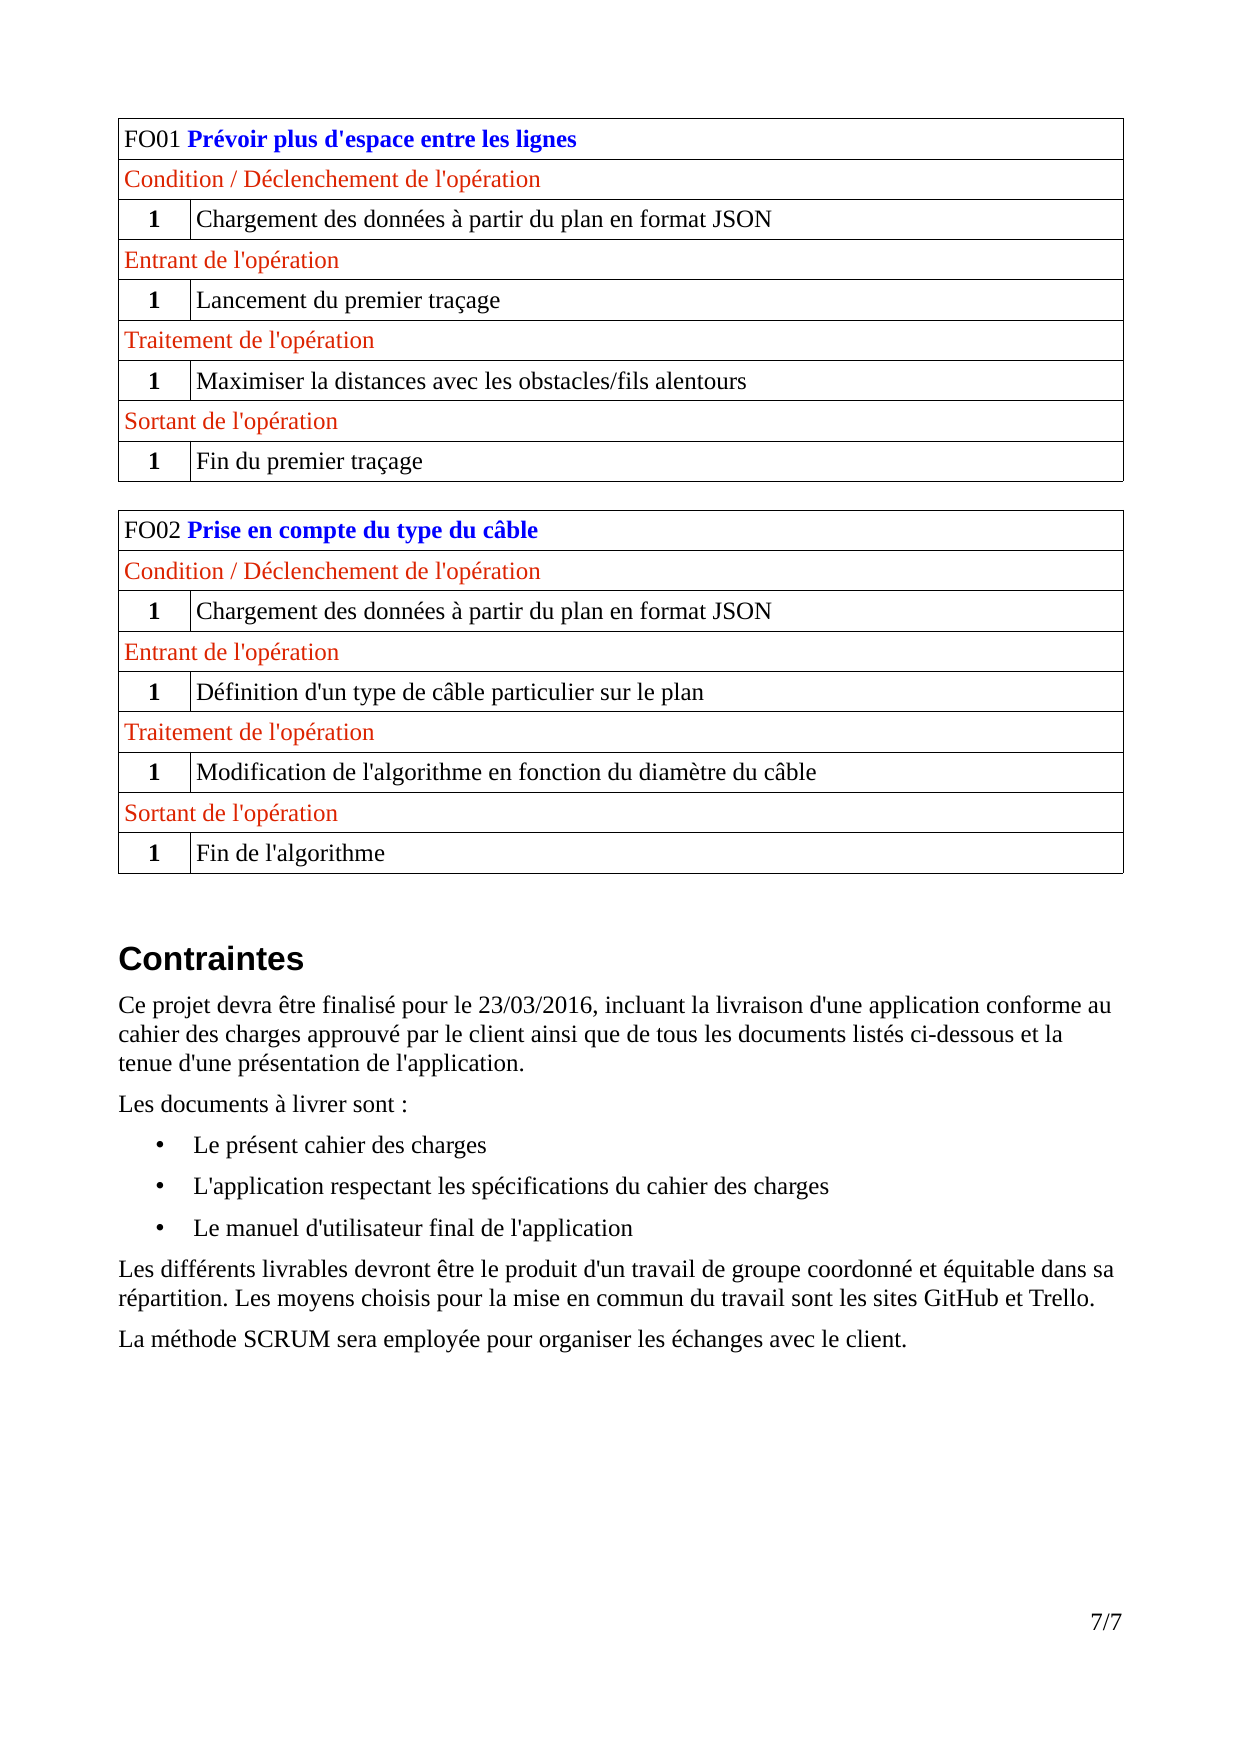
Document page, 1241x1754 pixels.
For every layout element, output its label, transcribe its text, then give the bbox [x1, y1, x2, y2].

table_cell 1 [119, 200, 190, 239]
text Ce projet devra être finalisé pour le 23/03/2016, incluant la livraison d'une application conforme au cahier des charges approuvé par le client ainsi que de tous les documents listés ci-dessous et la tenue d'une présentation de l'application. [118, 990, 1122, 1076]
list Le manuel d'utilisateur final de l'application [156, 1213, 1122, 1241]
table_cell Chargement des données à partir du plan en format JSON [191, 200, 1123, 239]
list L'application respectant les spécifications du cahier des charges [156, 1171, 1122, 1200]
table_cell Sortant de l'opération [119, 793, 1123, 832]
table_cell Maximiser la distances avec les obstacles/fils alentours [191, 361, 1123, 400]
table_cell Fin du premier traçage [191, 442, 1123, 481]
table_cell Définition d'un type de câble particulier sur le plan [191, 672, 1123, 711]
table_cell Fin de l'algorithme [191, 833, 1123, 873]
table_cell 1 [119, 833, 190, 873]
table_cell Modification de l'algorithme en fonction du diamètre du câble [191, 753, 1123, 792]
table_cell Sortant de l'opération [119, 401, 1123, 441]
table_cell Chargement des données à partir du plan en format JSON [191, 591, 1123, 631]
table_cell Entrant de l'opération [119, 240, 1123, 279]
table_cell Entrant de l'opération [119, 632, 1123, 671]
table_cell 1 [119, 280, 190, 320]
table_cell 1 [119, 361, 190, 400]
table_cell 1 [119, 442, 190, 481]
subtitle Contraintes [118, 939, 1122, 978]
table_cell Condition / Déclenchement de l'opération [119, 551, 1123, 590]
table_cell 1 [119, 753, 190, 792]
table_header FO02 Prise en compte du type du câble [119, 511, 1123, 550]
table_cell Traitement de l'opération [119, 321, 1123, 360]
table_header FO01 Prévoir plus d'espace entre les lignes [119, 119, 1123, 158]
table_cell 1 [119, 591, 190, 631]
list Le présent cahier des charges [156, 1130, 1122, 1159]
text Les différents livrables devront être le produit d'un travail de groupe coordonné et équitable dans sa répartition. Les moyens choisis pour la mise en commun du travail sont les sites GitHub et Trello. [118, 1254, 1122, 1311]
table_cell 1 [119, 672, 190, 711]
text Les documents à livrer sont : [118, 1089, 1122, 1118]
text La méthode SCRUM sera employée pour organiser les échanges avec le client. [118, 1324, 1122, 1353]
table_cell Lancement du premier traçage [191, 280, 1123, 320]
table_cell Traitement de l'opération [119, 712, 1123, 752]
table_cell Condition / Déclenchement de l'opération [119, 160, 1123, 199]
